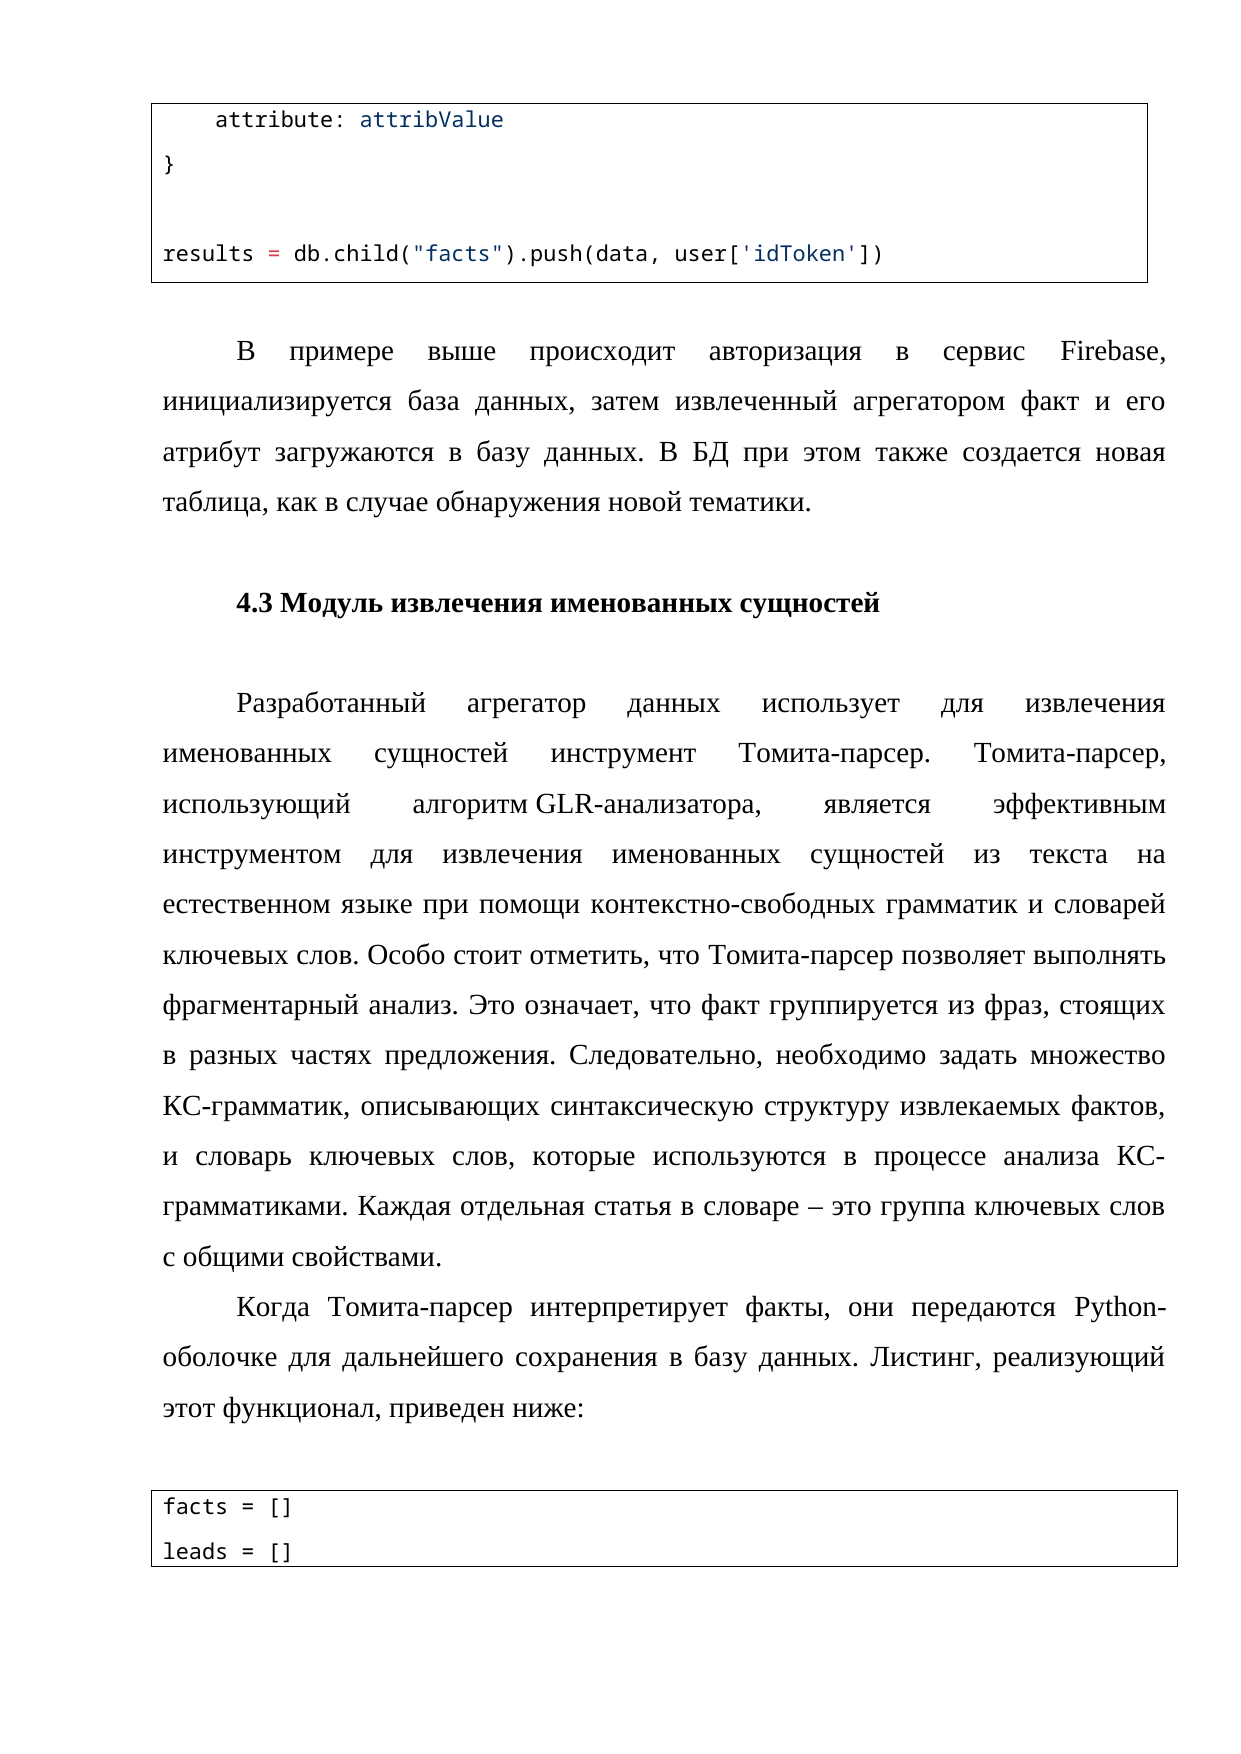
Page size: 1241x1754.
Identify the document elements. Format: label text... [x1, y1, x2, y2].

text В примере выше происходит авторизация в сервис Firebase, инициализируется база данных, затем извлеченный агрегатором факт и его атрибут загружаются в базу данных. В БД при этом также создается новая таблица, как в случае обнаружения новой тематики. [162, 333, 1166, 518]
text Разработанный агрегатор данных использует для извлечения именованных сущностей инструмент Томита-парсер. Томита-парсер, использующий алгоритм GLR-анализатора, является эффективным инструментом для извлечения именованных сущностей из текста на естественном языке при помощи контекстно-свободных грамматик и словарей ключевых слов. Особо стоит отметить, что Томита-парсер позволяет выполнять фрагментарный анализ. Это означает, что факт группируется из фраз, стоящих в разных частях предложения. Следовательно, необходимо задать множество КС-грамматик, описывающих синтаксическую структуру извлекаемых фактов, и словарь ключевых слов, которые используются в процессе анализа КС-грамматиками. Каждая отдельная статья в словаре – это группа ключевых слов с общими свойствами. [162, 685, 1166, 1272]
table_header attribute: attribValue } results = db.child("facts").push(data, user['idToken']) [152, 104, 1147, 282]
text Когда Томита-парсер интерпретирует факты, они передаются Python-оболочке для дальнейшего сохранения в базу данных. Листинг, реализующий этот функционал, приведен ниже: [162, 1289, 1166, 1423]
subtitle 4.3 Модуль извлечения именованных сущностей [162, 585, 1166, 618]
